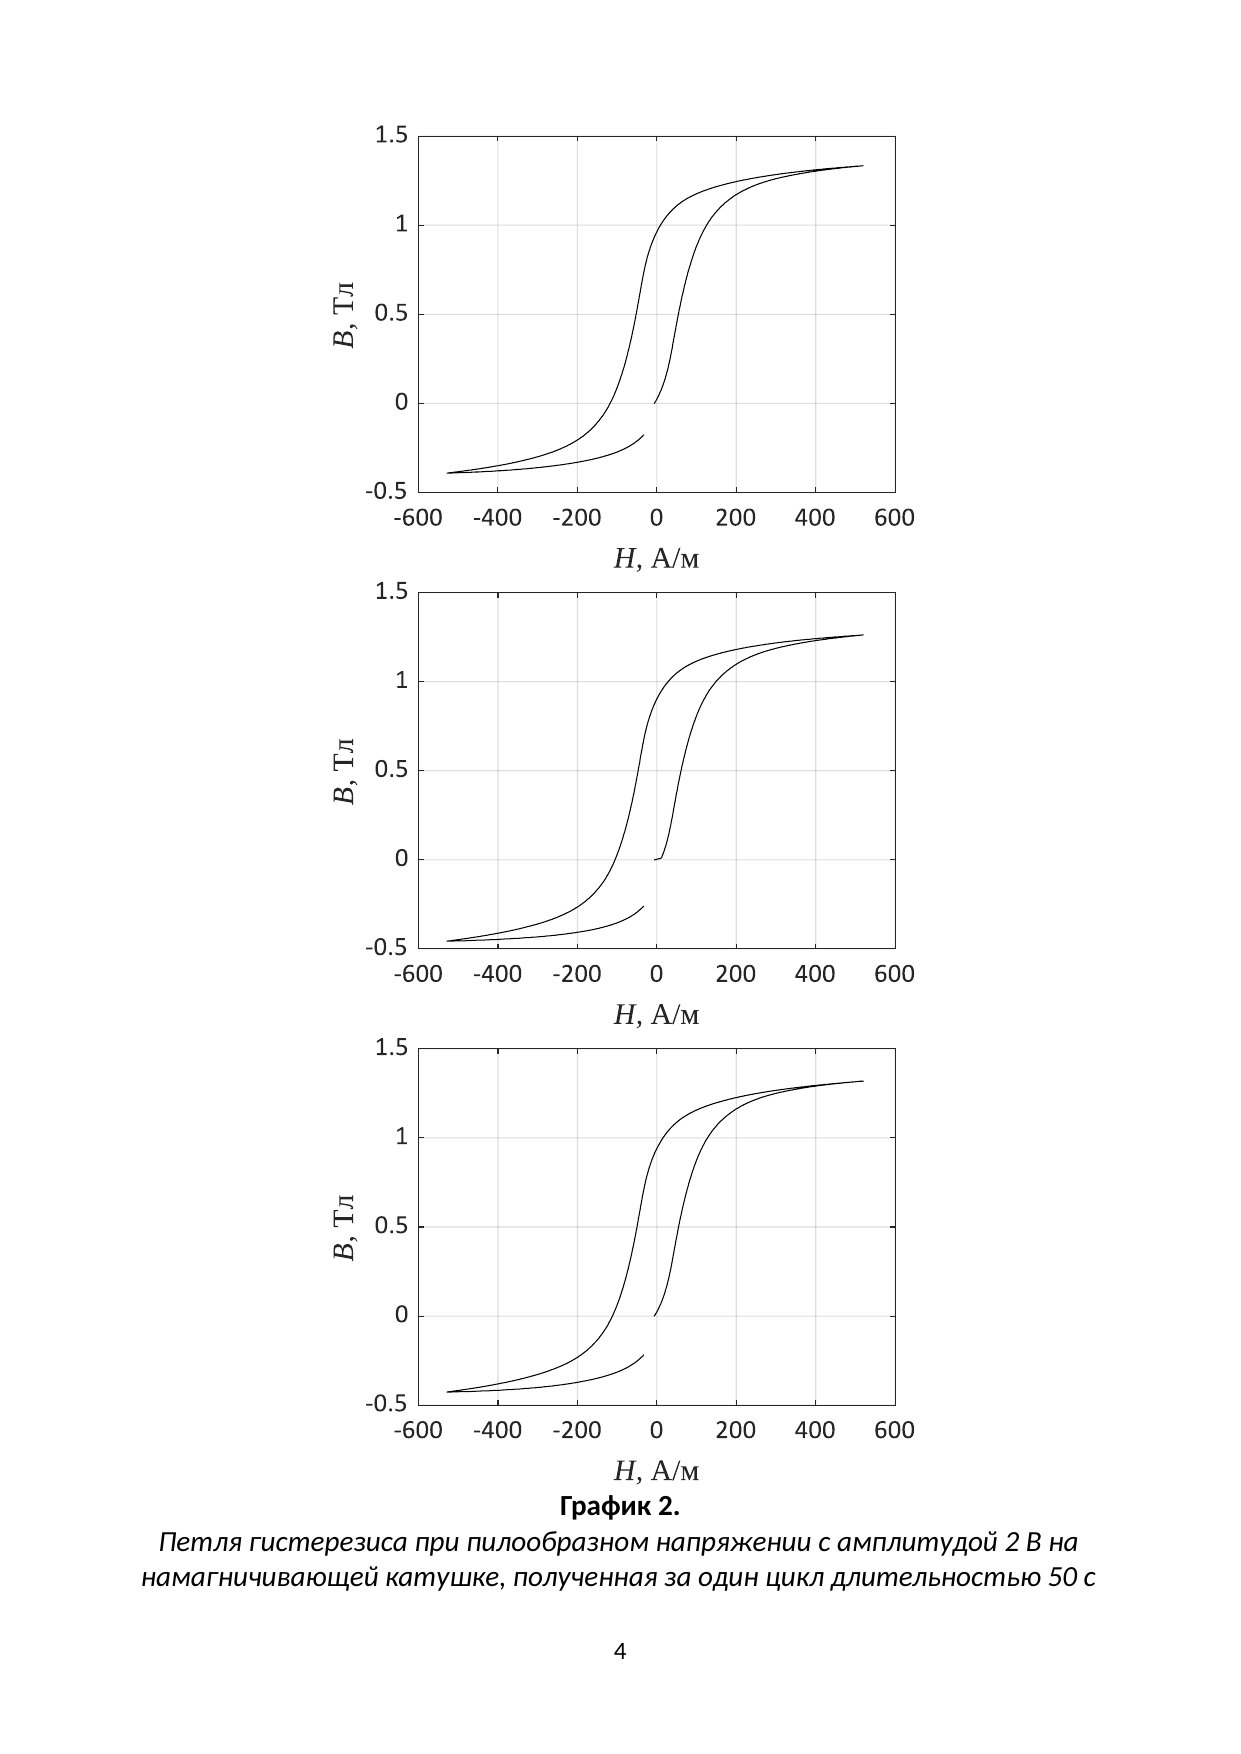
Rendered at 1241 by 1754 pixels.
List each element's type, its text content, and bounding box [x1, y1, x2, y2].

text График 2. Петля гистерезиса при пилообразном напряжении с амплитудой 2 В на намагничивающей катушке, полученная за один цикл длительностью 50 с [118, 118, 1122, 1594]
